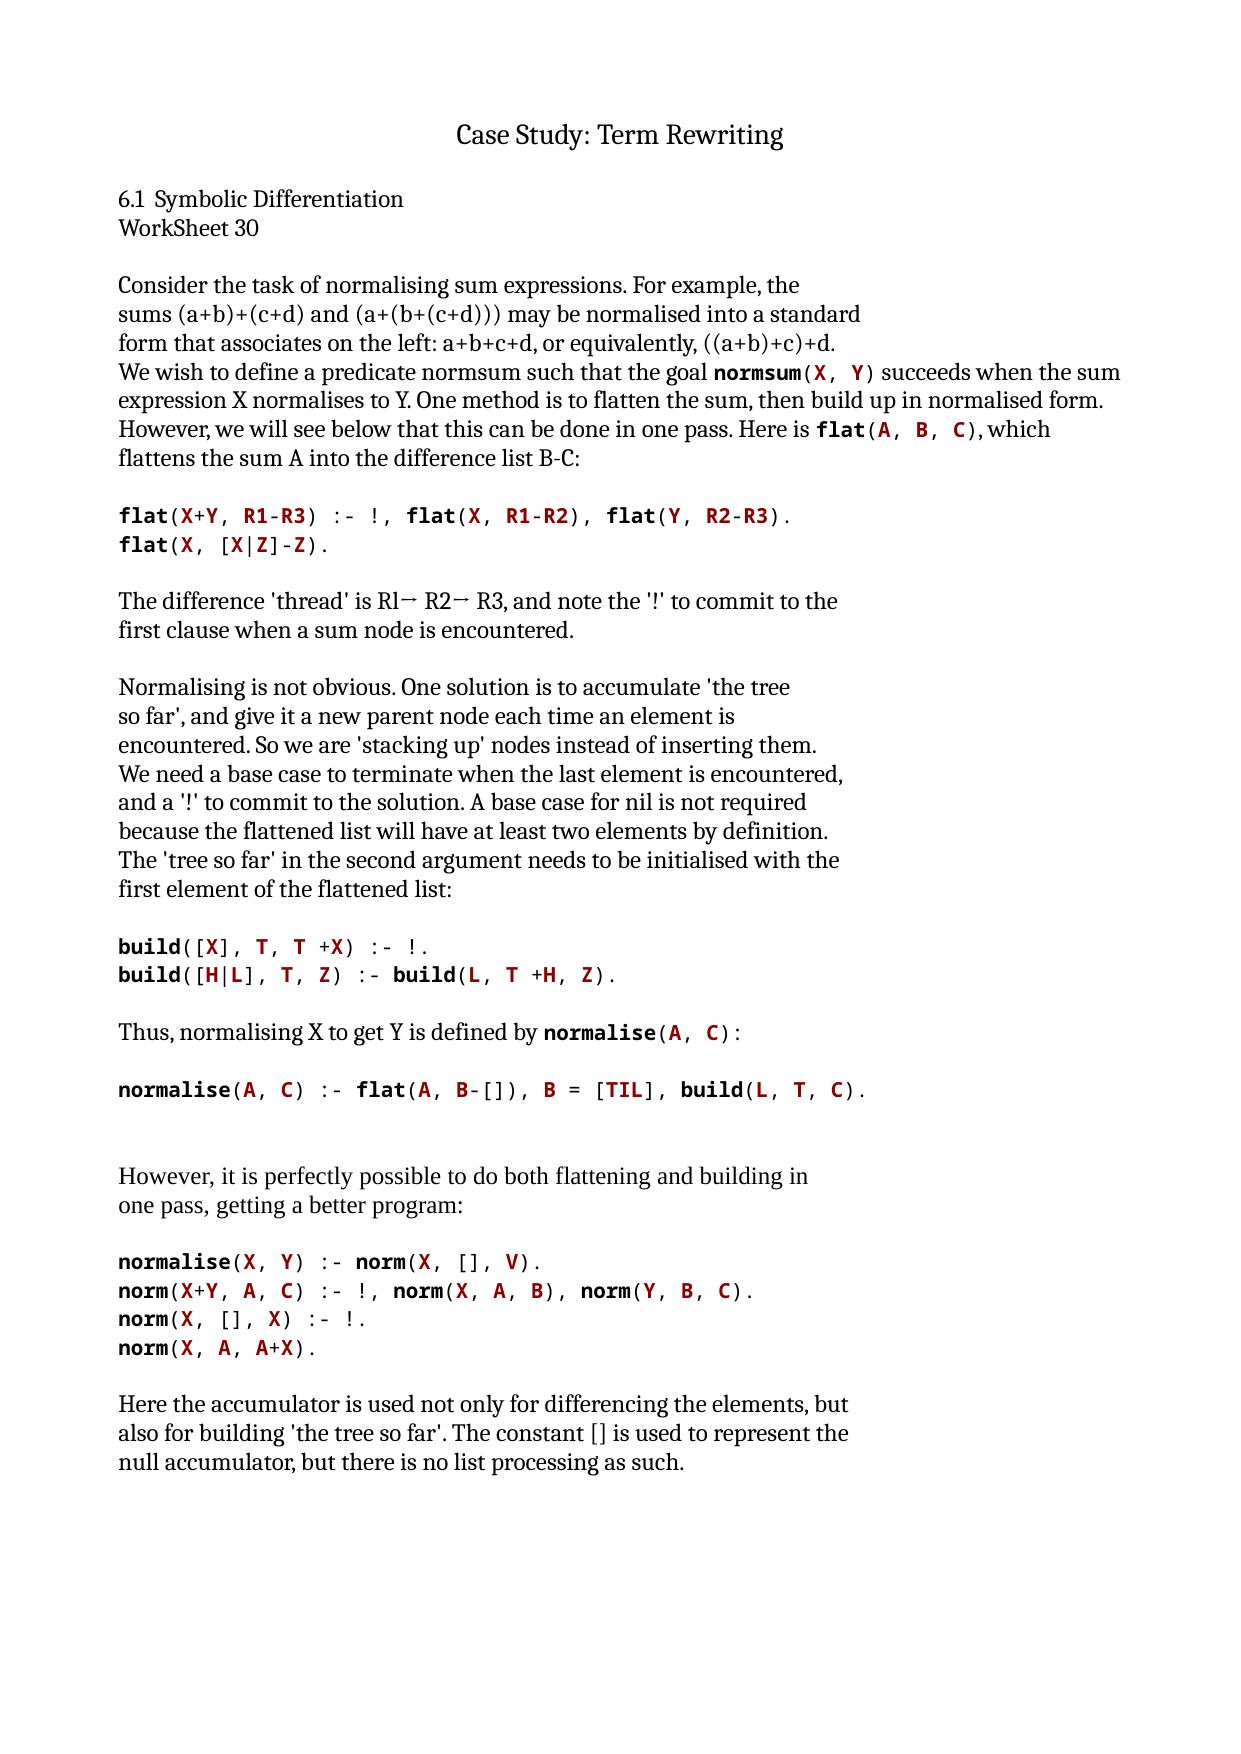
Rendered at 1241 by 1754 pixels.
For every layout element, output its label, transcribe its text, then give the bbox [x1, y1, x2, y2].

text normalise(X, Y) :- norm(X, [], V). [118, 1247, 1122, 1276]
text normalise(A, C) :- flat(A, B-[]), B = [TIL], build(L, T, C). [118, 1075, 1122, 1104]
text first clause when a sum node is encountered. [118, 616, 1122, 644]
text sums (a+b)+(c+d) and (a+(b+(c+d))) may be normalised into a standard [118, 300, 1122, 329]
text The difference 'thread' is Rl→ R2→ R3, and note the '!' to commit to the [118, 587, 1122, 616]
text However, it is perfectly possible to do both flattening and building in [118, 1161, 1122, 1190]
text encountered. So we are 'stacking up' nodes instead of inserting them. [118, 731, 1122, 759]
text first element of the flattened list: [118, 874, 1122, 903]
text one pass, getting a better program: [118, 1190, 1122, 1219]
text The 'tree so far' in the second argument needs to be initialised with the [118, 846, 1122, 874]
text Consider the task of normalising sum expressions. For example, the [118, 271, 1122, 300]
text form that associates on the left: a+b+c+d, or equivalently, ((a+b)+c)+d. [118, 329, 1122, 358]
text norm(X+Y, A, C) :- !, norm(X, A, B), norm(Y, B, C). [118, 1276, 1122, 1304]
text We wish to define a predicate normsum such that the goal normsum(X, Y) succeeds when the sum expression X normalises to Y. One method is to flatten the sum, then build up in normalised form. However, we will see below that this can be done in one pass. Here is flat(A, B, C), which flattens the sum A into the difference list B-C: [118, 358, 1122, 473]
text Thus, normalising X to get Y is defined by normalise(A, C): [118, 1018, 1122, 1046]
text flat(X, [X|Z]-Z). [118, 530, 1122, 558]
text and a '!' to commit to the solution. A base case for nil is not required [118, 788, 1122, 817]
text Here the accumulator is used not only for differencing the elements, but [118, 1390, 1122, 1419]
text Normalising is not obvious. One solution is to accumulate 'the tree [118, 673, 1122, 702]
text build([H|L], T, Z) :- build(L, T +H, Z). [118, 961, 1122, 989]
text norm(X, [], X) :- !. [118, 1304, 1122, 1333]
text 6.1 Symbolic Differentiation [118, 185, 1122, 214]
text so far', and give it a new parent node each time an element is [118, 702, 1122, 731]
text WorkSheet 30 [118, 214, 1122, 243]
text because the flattened list will have at least two elements by definition. [118, 817, 1122, 846]
text Case Study: Term Rewriting [118, 118, 1122, 152]
text build([X], T, T +X) :- !. [118, 932, 1122, 961]
text We need a base case to terminate when the last element is encountered, [118, 759, 1122, 788]
text flat(X+Y, R1-R3) :- !, flat(X, R1-R2), flat(Y, R2-R3). [118, 501, 1122, 530]
text norm(X, A, A+X). [118, 1333, 1122, 1361]
text also for building 'the tree so far'. The constant [] is used to represent the [118, 1419, 1122, 1447]
text null accumulator, but there is no list processing as such. [118, 1447, 1122, 1476]
